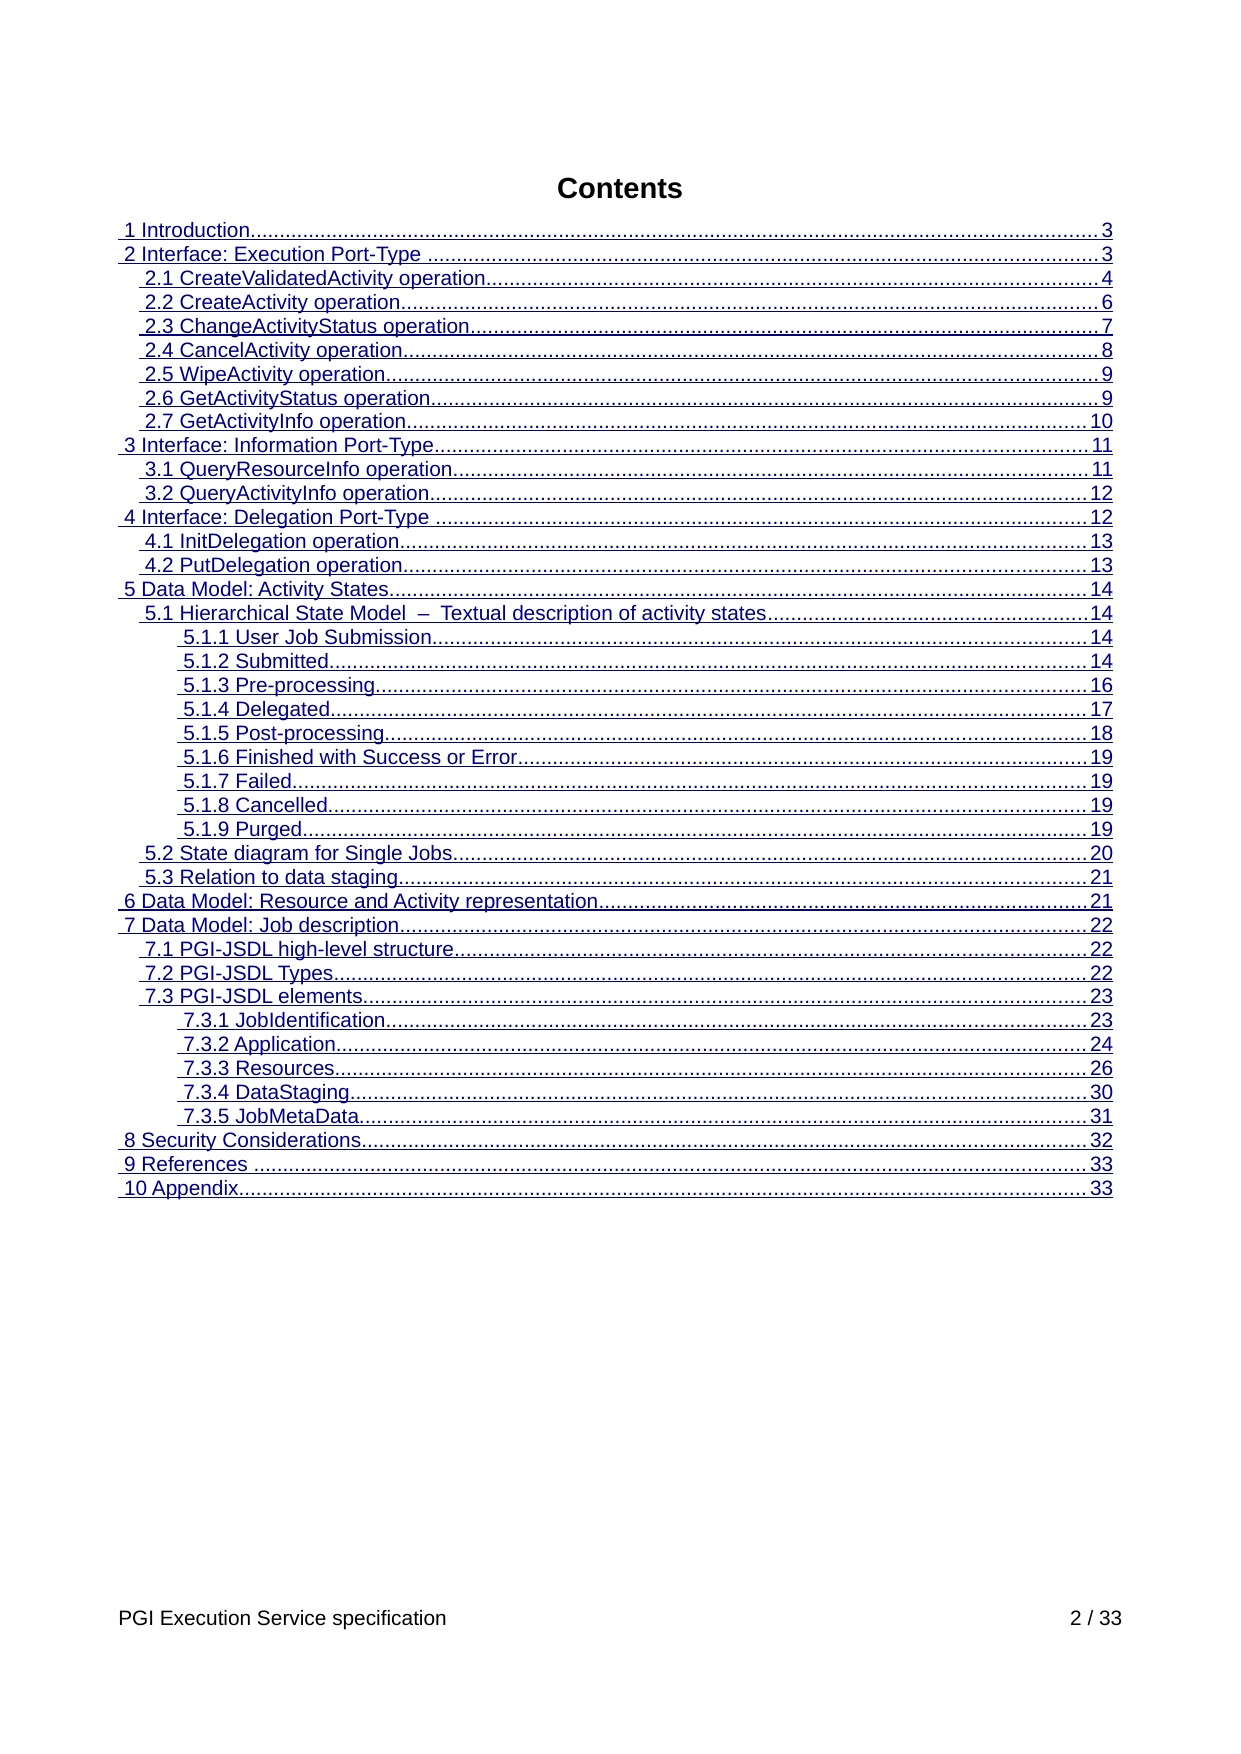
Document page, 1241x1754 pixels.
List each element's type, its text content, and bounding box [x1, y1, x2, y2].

text 5.1.7 Failed 19 [177, 769, 1113, 790]
text 7.3.5 JobMetaData 31 [177, 1104, 1113, 1125]
text 5 Data Model: Activity States 14 [118, 577, 1113, 598]
text 5.1.2 Submitted 14 [177, 649, 1113, 670]
text 6 Data Model: Resource and Activity representation 21 [118, 888, 1113, 909]
text 9 References 33 [118, 1152, 1113, 1173]
text 2.1 CreateValidatedActivity operation 4 [139, 266, 1113, 287]
text 5.1.1 User Job Submission 14 [177, 625, 1113, 646]
text 4.2 PutDelegation operation 13 [139, 553, 1113, 574]
text 2 Interface: Execution Port-Type 3 [118, 242, 1113, 263]
text 5.1.3 Pre-processing 16 [177, 673, 1113, 694]
text 2.5 WipeActivity operation 9 [139, 361, 1113, 382]
text Contents [118, 172, 1122, 205]
text 7.1 PGI-JSDL high-level structure 22 [139, 936, 1113, 957]
text 5.1.5 Post-processing 18 [177, 721, 1113, 742]
text 8 Security Considerations 32 [118, 1128, 1113, 1149]
text 5.2 State diagram for Single Jobs 20 [139, 841, 1113, 862]
text 2.4 CancelActivity operation 8 [139, 337, 1113, 358]
text 2.3 ChangeActivityStatus operation 7 [139, 313, 1113, 334]
text 5.1 Hierarchical State Model – Textual description of activity states 14 [139, 601, 1113, 622]
text 7.3.1 JobIdentification 23 [177, 1008, 1113, 1029]
text 1 Introduction 3 [118, 218, 1113, 239]
text 5.3 Relation to data staging 21 [139, 864, 1113, 886]
text 7.3 PGI-JSDL elements 23 [139, 984, 1113, 1005]
text 7.3.2 Application 24 [177, 1032, 1113, 1053]
text 3 Interface: Information Port-Type 11 [118, 433, 1113, 454]
text 10 Appendix 33 [118, 1176, 1113, 1197]
text 4.1 InitDelegation operation 13 [139, 529, 1113, 550]
text 4 Interface: Delegation Port-Type 12 [118, 505, 1113, 526]
text 5.1.6 Finished with Success or Error 19 [177, 745, 1113, 766]
text 7.3.3 Resources 26 [177, 1056, 1113, 1077]
text 3.1 QueryResourceInfo operation 11 [139, 457, 1113, 478]
text 7.2 PGI-JSDL Types 22 [139, 960, 1113, 981]
text 7.3.4 DataStaging 30 [177, 1080, 1113, 1101]
text 5.1.4 Delegated 17 [177, 697, 1113, 718]
text 2.2 CreateActivity operation 6 [139, 289, 1113, 311]
text 2.6 GetActivityStatus operation 9 [139, 385, 1113, 406]
text 2.7 GetActivityInfo operation 10 [139, 409, 1113, 430]
text 3.2 QueryActivityInfo operation 12 [139, 481, 1113, 502]
text 5.1.8 Cancelled 19 [177, 793, 1113, 814]
text 5.1.9 Purged 19 [177, 817, 1113, 838]
text 7 Data Model: Job description 22 [118, 912, 1113, 933]
